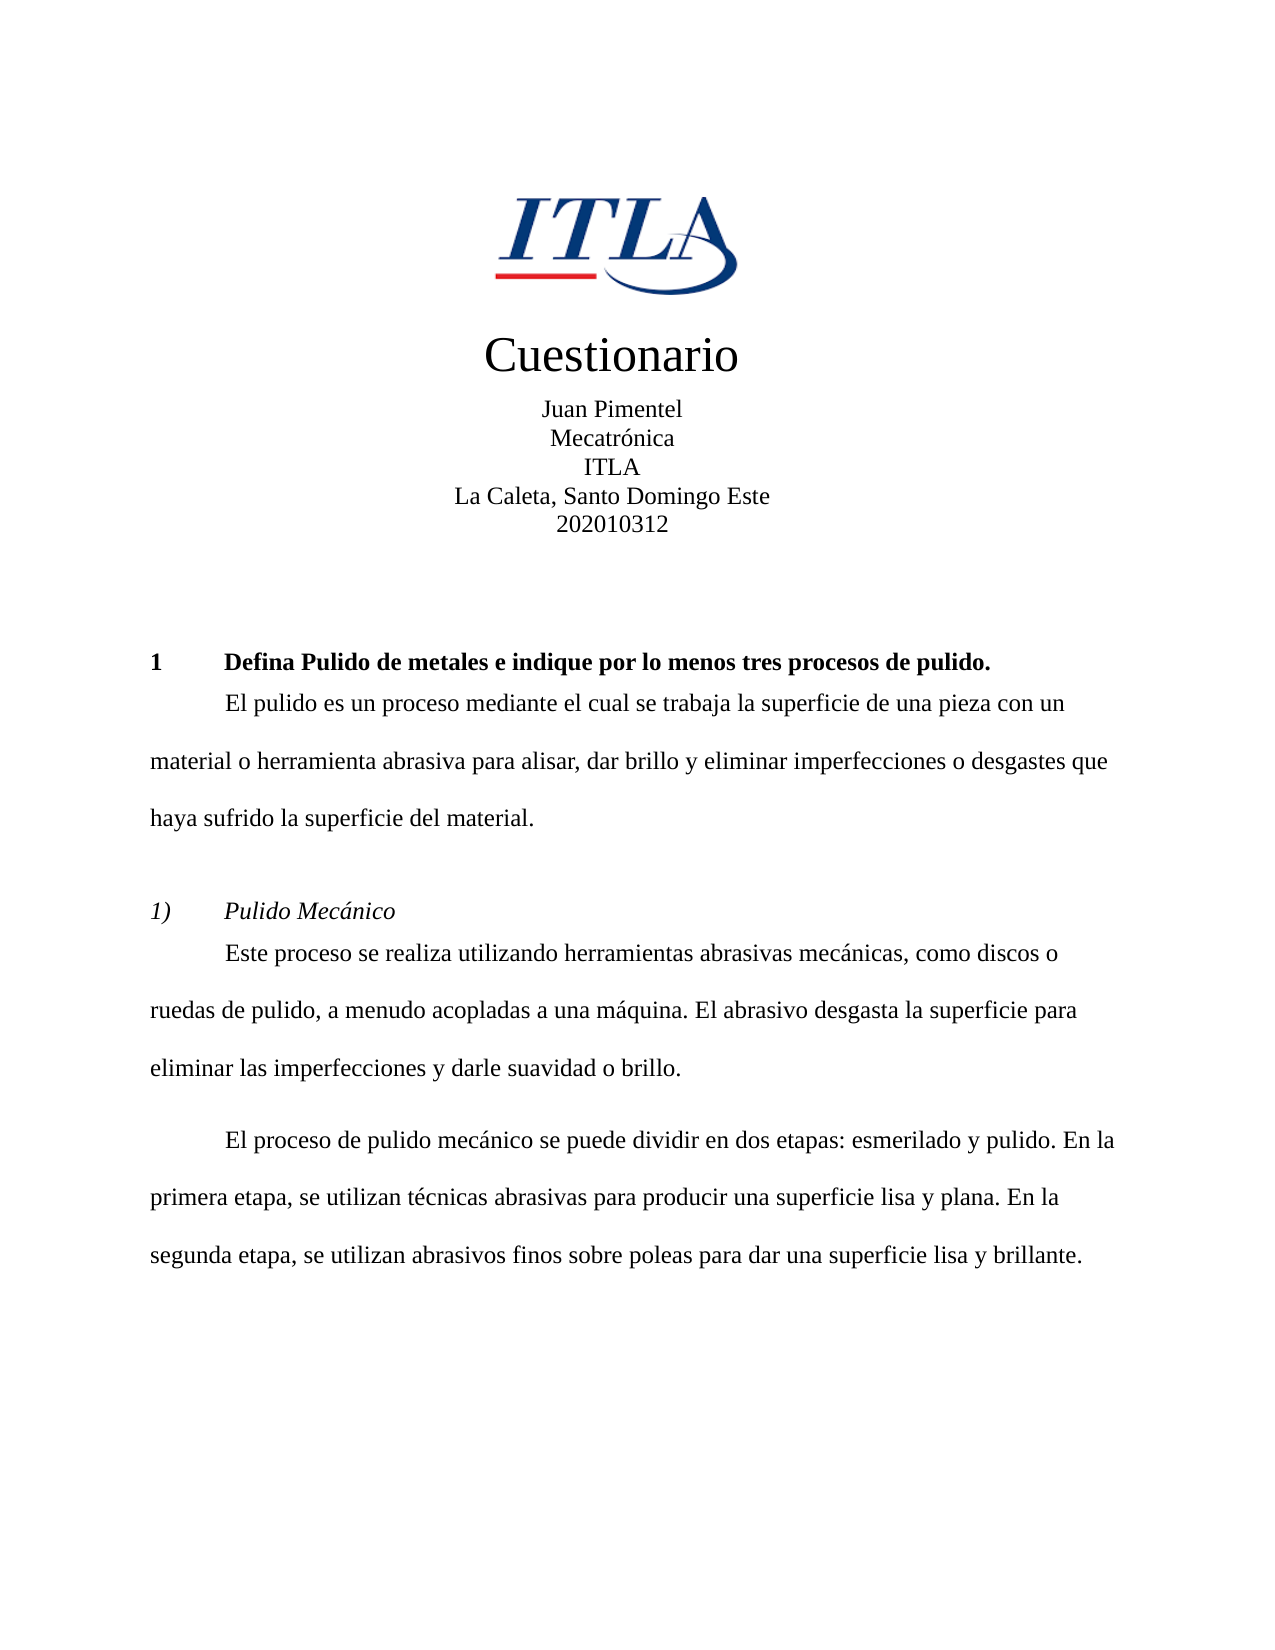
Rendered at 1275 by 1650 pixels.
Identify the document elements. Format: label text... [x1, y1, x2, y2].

text El proceso de pulido mecánico se puede dividir en dos etapas: esmerilado y pulido. En la primera etapa, se utilizan técnicas abrasivas para producir una superficie lisa y plana. En la segunda etapa, se utilizan abrasivos finos sobre poleas para dar una superficie lisa y brillante. [150, 1125, 1125, 1268]
text El pulido es un proceso mediante el cual se trabaja la superficie de una pieza con un material o herramienta abrasiva para alisar, dar brillo y eliminar imperfecciones o desgastes que haya sufrido la superficie del material. [150, 688, 1125, 832]
text Mecatrónica [314, 423, 910, 452]
text La Caleta, Santo Domingo Este [314, 481, 910, 509]
title Cuestionario [314, 169, 910, 382]
text ITLA [314, 452, 910, 481]
text 202010312 [314, 509, 910, 538]
subtitle Defina Pulido de metales e indique por lo menos tres procesos de pulido. [150, 647, 1125, 676]
picture [477, 172, 748, 325]
subtitle Pulido Mecánico [150, 896, 1125, 925]
text Juan Pimentel [314, 394, 910, 423]
text Este proceso se realiza utilizando herramientas abrasivas mecánicas, como discos o ruedas de pulido, a menudo acopladas a una máquina. El abrasivo desgasta la superficie para eliminar las imperfecciones y darle suavidad o brillo. [150, 938, 1125, 1081]
